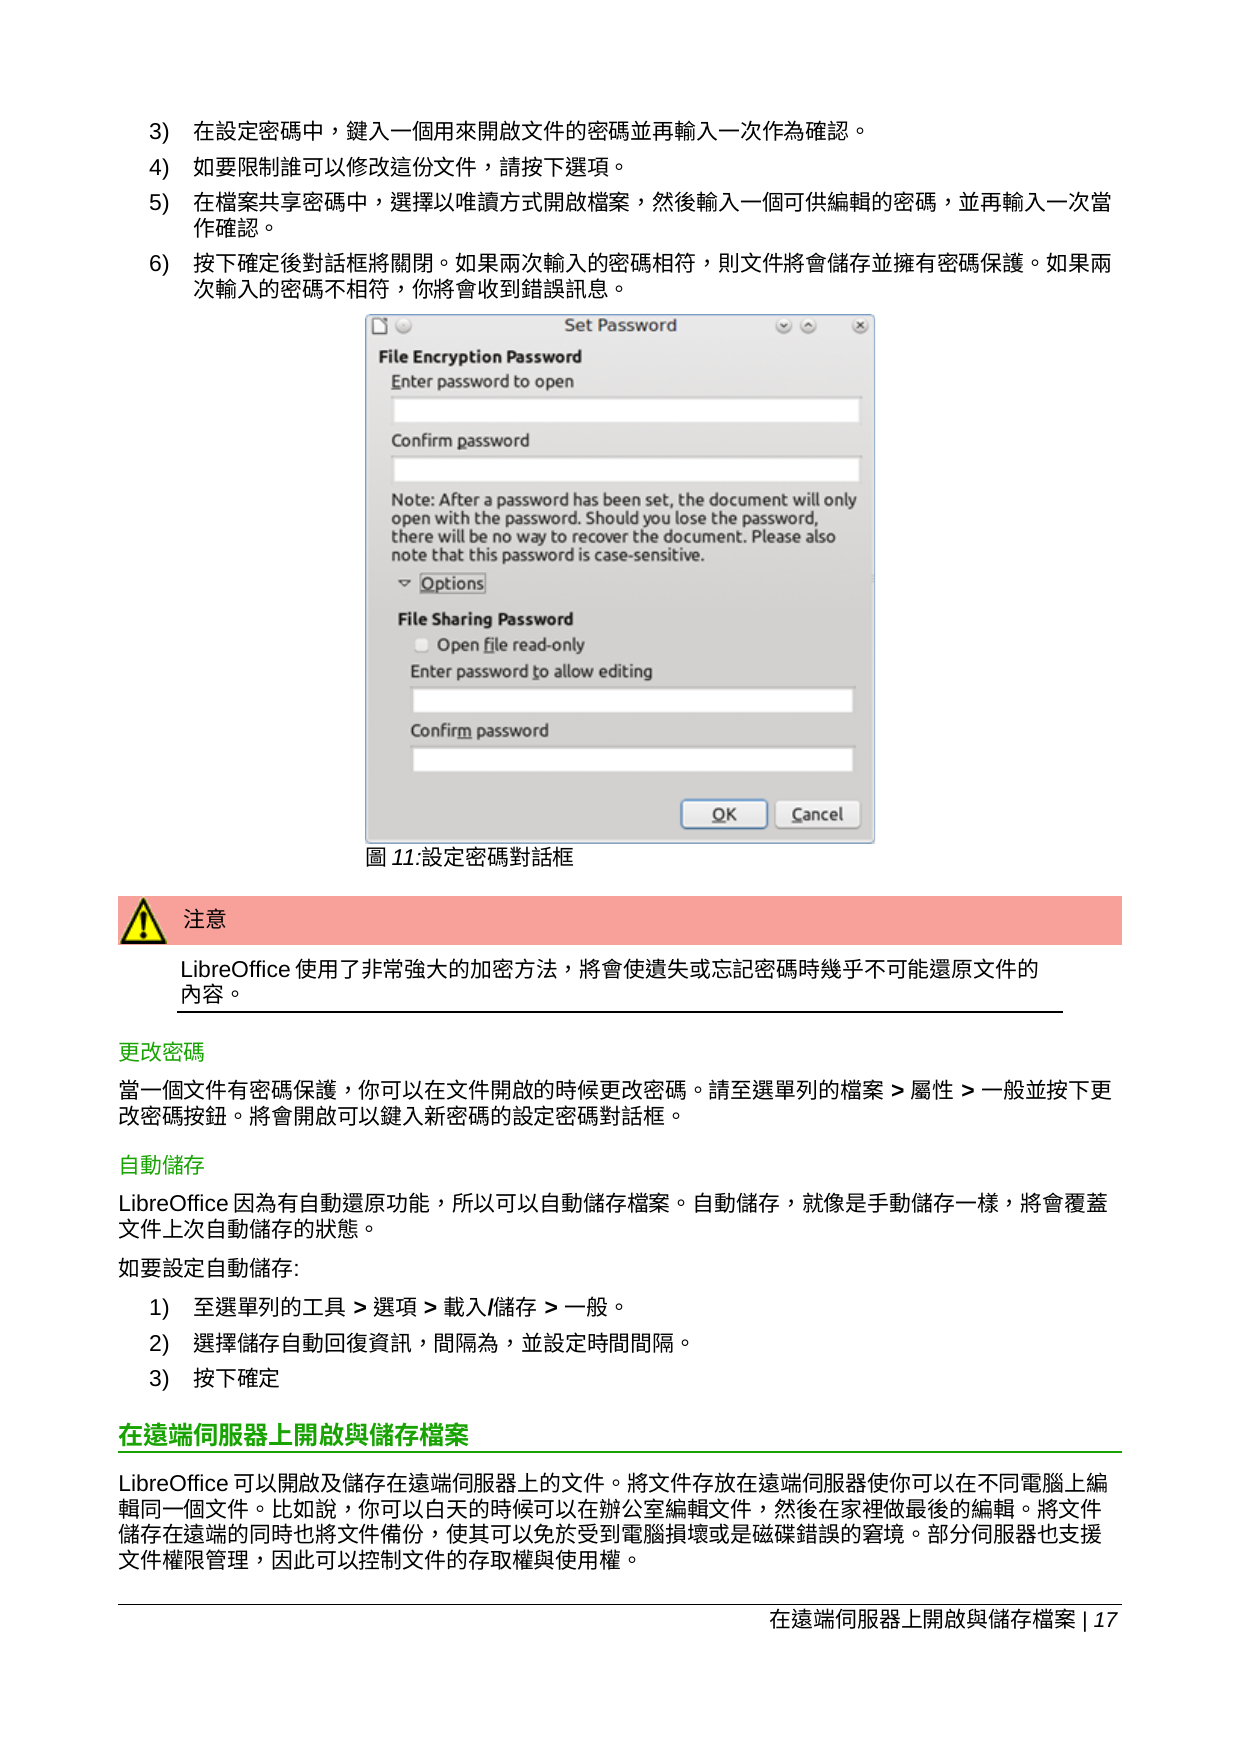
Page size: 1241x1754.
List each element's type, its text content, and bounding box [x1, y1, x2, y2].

list 選擇儲存自動回復資訊，間隔為，並設定時間間隔。 [169, 1329, 1122, 1356]
list 如要限制誰可以修改這份文件，請按下選項。 [169, 154, 1122, 180]
picture [365, 314, 876, 844]
text LibreOffice因為有自動還原功能，所以可以自動儲存檔案。自動儲存，就像是手動儲存一樣，將會覆蓋文件上次自動儲存的狀態。 [118, 1190, 1122, 1242]
text 當一個文件有密碼保護，你可以在文件開啟的時候更改密碼。請至選單列的檔案 > 屬性 > 一般並按下更改密碼按鈕。將會開啟可以鍵入新密碼的設定密碼對話框。 [118, 1077, 1122, 1129]
text 圖11:設定密碼對話框 [365, 844, 875, 871]
list 至選單列的工具 > 選項 > 載入/儲存 > 一般。 [169, 1294, 1122, 1321]
picture [119, 896, 167, 944]
list 按下確定後對話框將關閉。如果兩次輸入的密碼相符，則文件將會儲存並擁有密碼保護。如果兩次輸入的密碼不相符，你將會收到錯誤訊息。 [169, 250, 1122, 302]
text LibreOffice使用了非常強大的加密方法，將會使遺失或忘記密碼時幾乎不可能還原文件的內容。 [177, 952, 1063, 1011]
subtitle 注意 [118, 896, 1122, 945]
list 按下確定 [169, 1365, 1122, 1392]
list 在檔案共享密碼中，選擇以唯讀方式開啟檔案，然後輸入一個可供編輯的密碼，並再輸入一次當作確認。 [169, 189, 1122, 241]
list 在設定密碼中，鍵入一個用來開啟文件的密碼並再輸入一次作為確認。 [169, 118, 1122, 145]
subtitle 自動儲存 [118, 1153, 1122, 1178]
subtitle 在遠端伺服器上開啟與儲存檔案 [118, 1421, 1122, 1451]
text 如要設定自動儲存: [118, 1255, 1122, 1282]
subtitle 更改密碼 [118, 1040, 1122, 1065]
text LibreOffice可以開啟及儲存在遠端伺服器上的文件。將文件存放在遠端伺服器使你可以在不同電腦上編輯同一個文件。比如說，你可以白天的時候可以在辦公室編輯文件，然後在家裡做最後的編輯。將文件儲存在遠端的同時也將文件備份，使其可以免於受到電腦損壞或是磁碟錯誤的窘境。部分伺服器也支援文件權限管理，因此可以控制文件的存取權與使用權。 [118, 1470, 1122, 1573]
